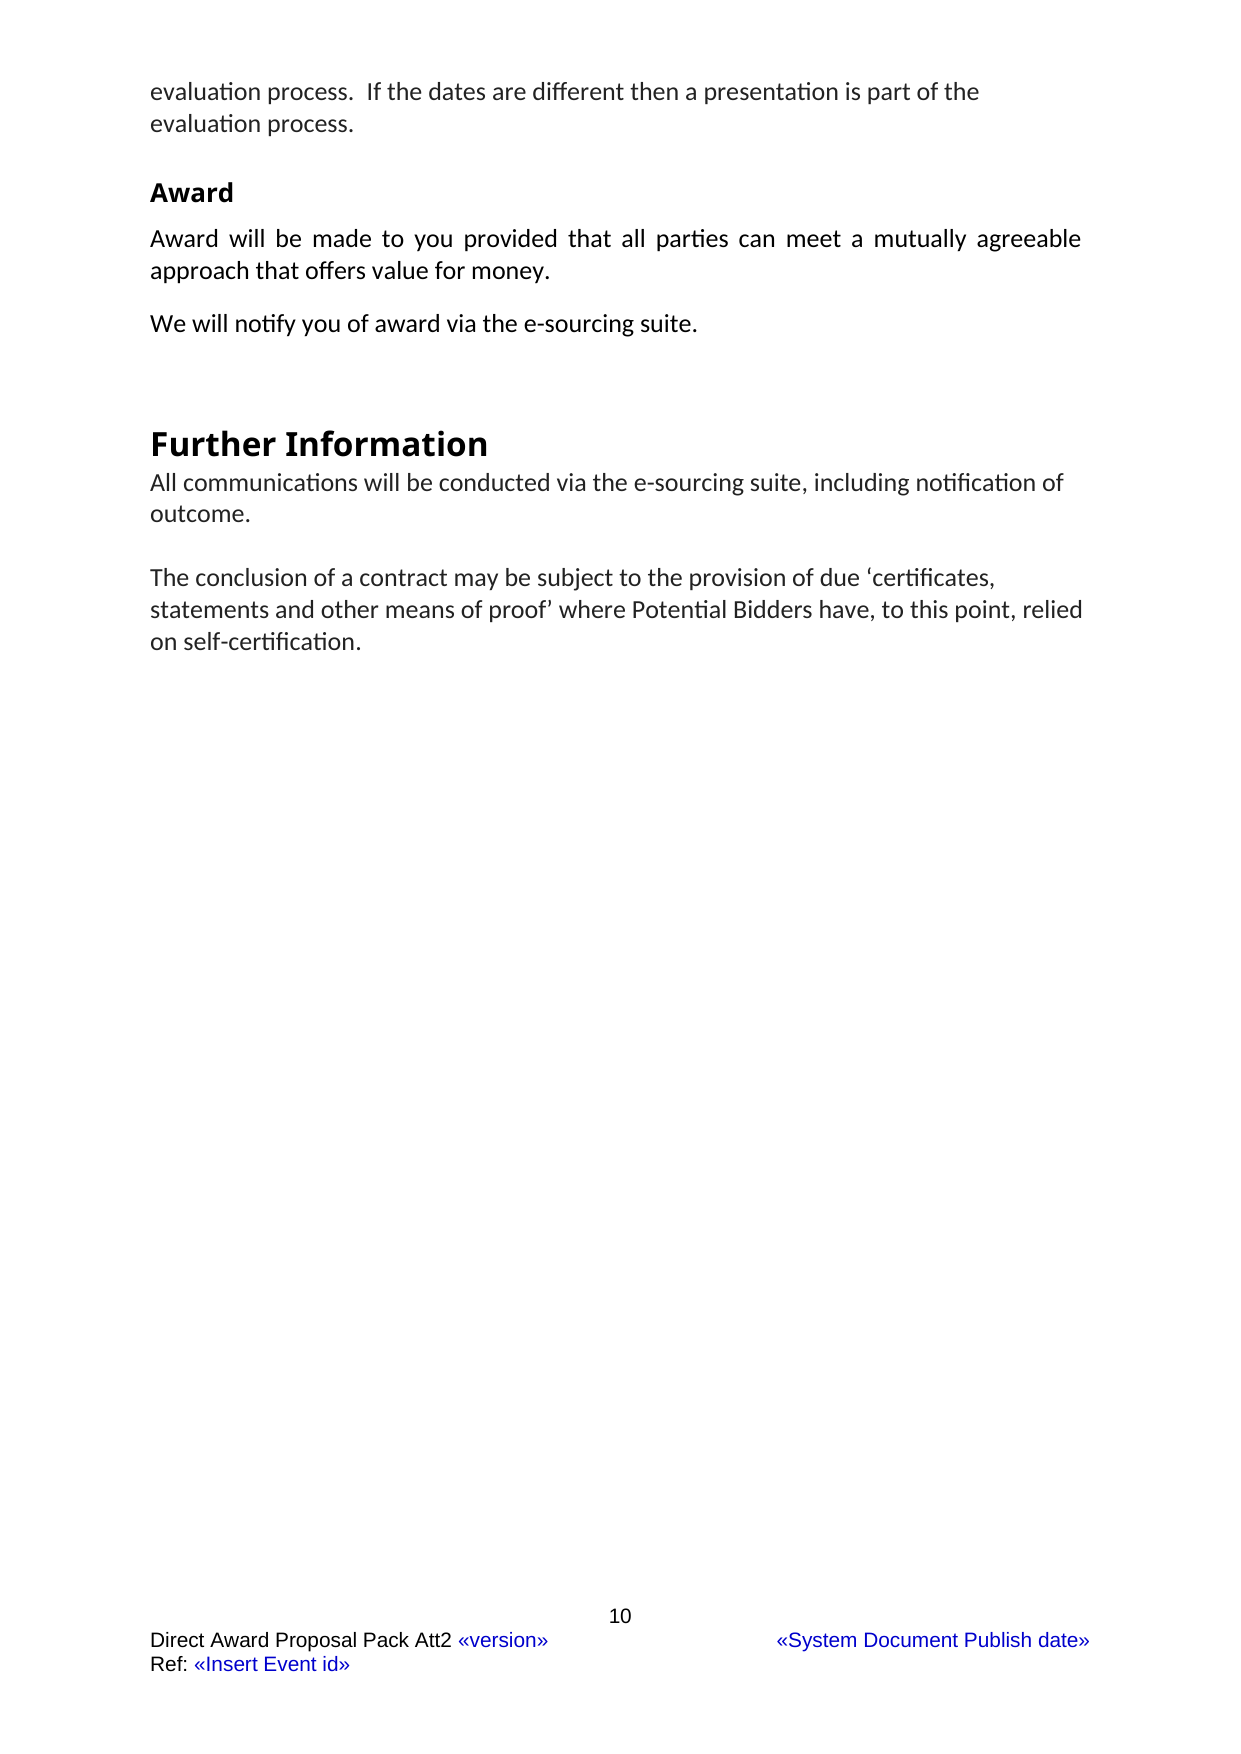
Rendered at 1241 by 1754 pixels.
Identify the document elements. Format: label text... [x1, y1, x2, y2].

text We will notify you of award via the e-sourcing suite. [150, 307, 1084, 339]
text The conclusion of a contract may be subject to the provision of due ‘certificates, statements and other means of proof’ where Potential Bidders have, to this point, relied on self-certification. [150, 561, 1090, 656]
text All communications will be conducted via the e-sourcing suite, including notification of outcome. [150, 466, 1090, 529]
text evaluation process. If the dates are different then a presentation is part of the evaluation process. [150, 75, 1090, 170]
subtitle Further Information [150, 420, 1090, 466]
subtitle Award [150, 174, 1090, 210]
text Award will be made to you provided that all parties can meet a mutually agreeable approach that offers value for money. [150, 222, 1084, 286]
